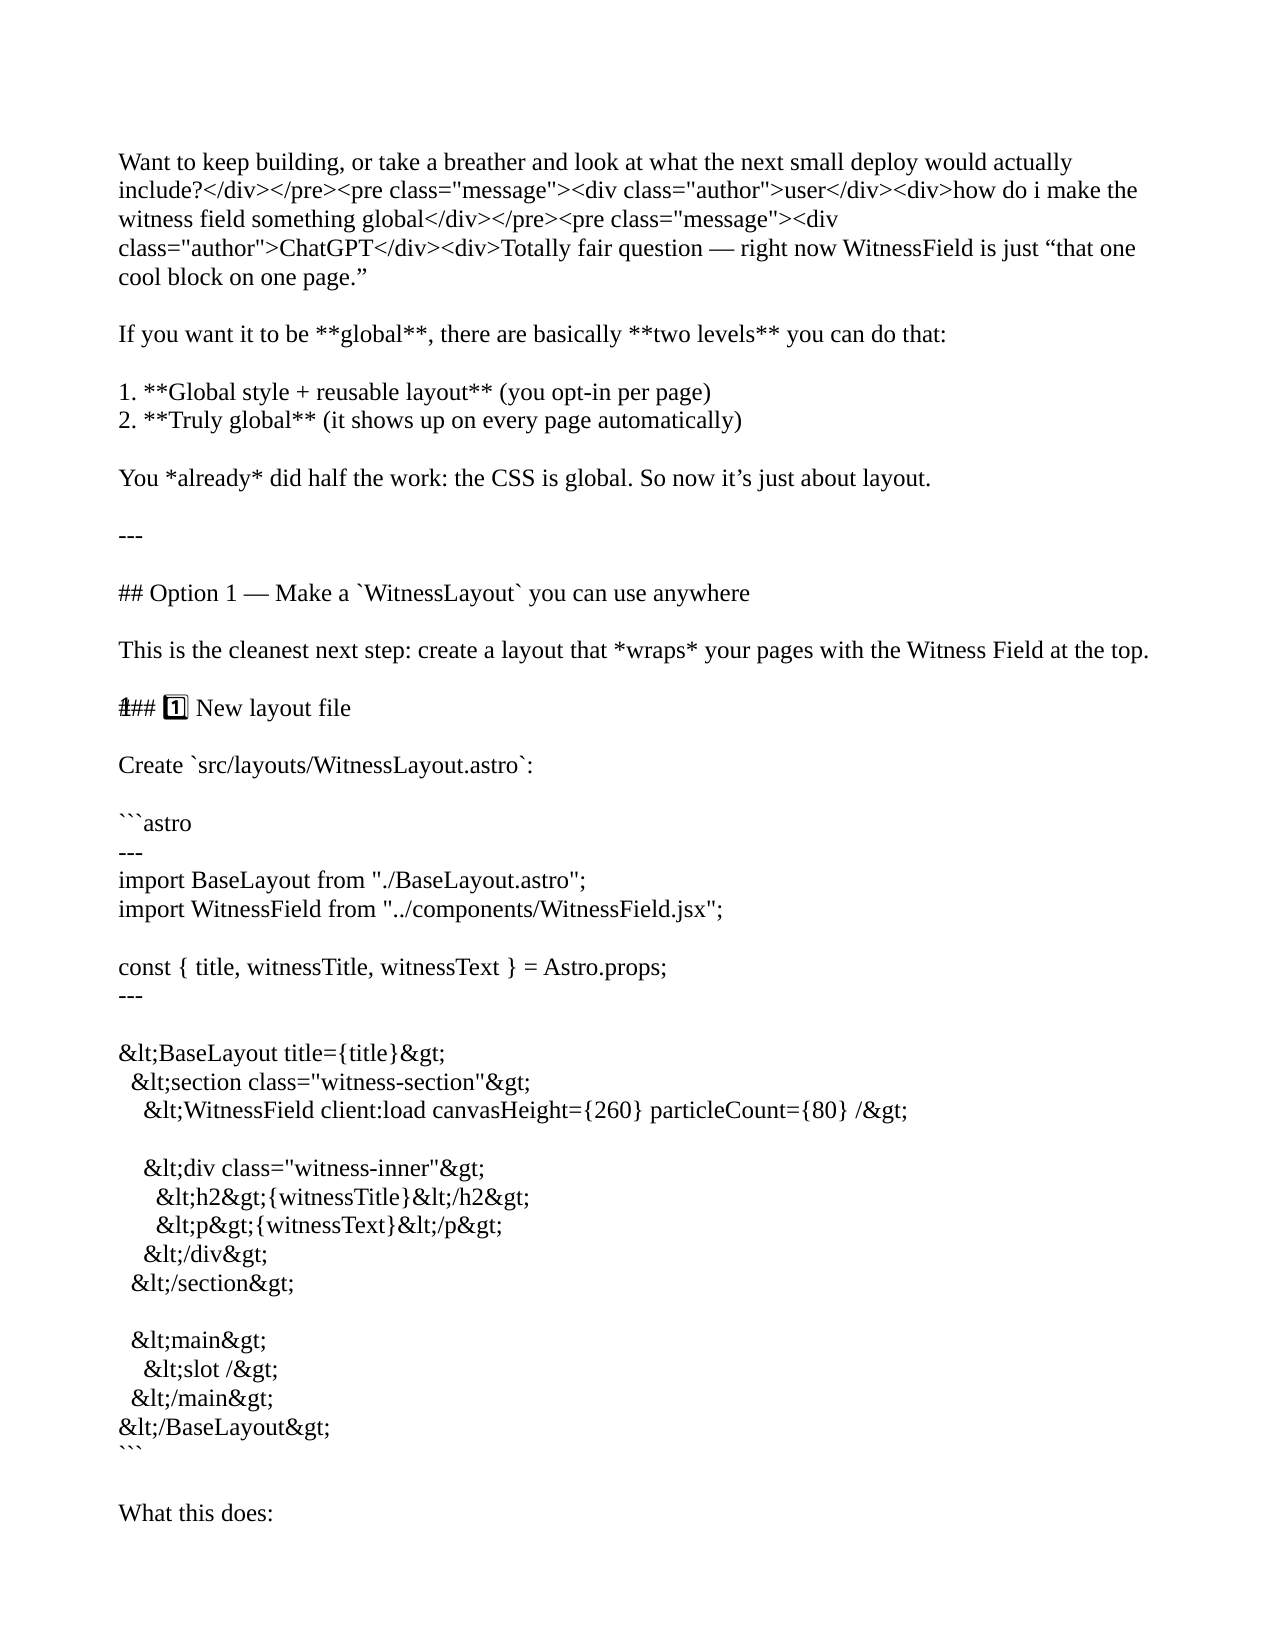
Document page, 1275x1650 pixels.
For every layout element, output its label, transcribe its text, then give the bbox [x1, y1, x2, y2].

text &lt;/section&gt; [118, 1268, 1157, 1297]
text &lt;slot /&gt; [118, 1354, 1157, 1383]
text You *already* did half the work: the CSS is global. So now it’s just about layout. [118, 463, 1157, 492]
text const { title, witnessTitle, witnessText } = Astro.props; [118, 952, 1157, 981]
text This is the cleanest next step: create a layout that *wraps* your pages with the Witness Field at the top. [118, 636, 1157, 664]
text &lt;/BaseLayout&gt; [118, 1412, 1157, 1441]
text &lt;p&gt;{witnessText}&lt;/p&gt; [118, 1211, 1157, 1239]
text &lt;h2&gt;{witnessTitle}&lt;/h2&gt; [118, 1182, 1157, 1211]
text &lt;main&gt; [118, 1326, 1157, 1354]
text &lt;section class="witness-section"&gt; [118, 1067, 1157, 1096]
text import BaseLayout from "./BaseLayout.astro"; [118, 866, 1157, 894]
text &lt;div class="witness-inner"&gt; [118, 1153, 1157, 1182]
text ### 1️⃣ New layout file [118, 693, 1157, 722]
text &lt;WitnessField client:load canvasHeight={260} particleCount={80} /&gt; [118, 1096, 1157, 1124]
text --- [118, 981, 1157, 1009]
text ## Option 1 — Make a `WitnessLayout` you can use anywhere [118, 578, 1157, 607]
text &lt;BaseLayout title={title}&gt; [118, 1038, 1157, 1067]
text --- [118, 837, 1157, 866]
text Create `src/layouts/WitnessLayout.astro`: [118, 751, 1157, 779]
text 1. **Global style + reusable layout** (you opt-in per page) [118, 377, 1157, 406]
text If you want it to be **global**, there are basically **two levels** you can do that: [118, 319, 1157, 348]
text --- [118, 521, 1157, 549]
text &lt;/main&gt; [118, 1383, 1157, 1412]
text What this does: [118, 1498, 1157, 1527]
text Want to keep building, or take a breather and look at what the next small deploy would actually include?</div></pre><pre class="message"><div class="author">user</div><div>how do i make the witness field something global</div></pre><pre class="message"><div class="author">ChatGPT</div><div>Totally fair question — right now WitnessField is just “that one cool block on one page.” [118, 147, 1157, 291]
text &lt;/div&gt; [118, 1239, 1157, 1268]
text ```astro [118, 808, 1157, 837]
text 2. **Truly global** (it shows up on every page automatically) [118, 406, 1157, 434]
text ``` [118, 1441, 1157, 1469]
text import WitnessField from "../components/WitnessField.jsx"; [118, 894, 1157, 923]
